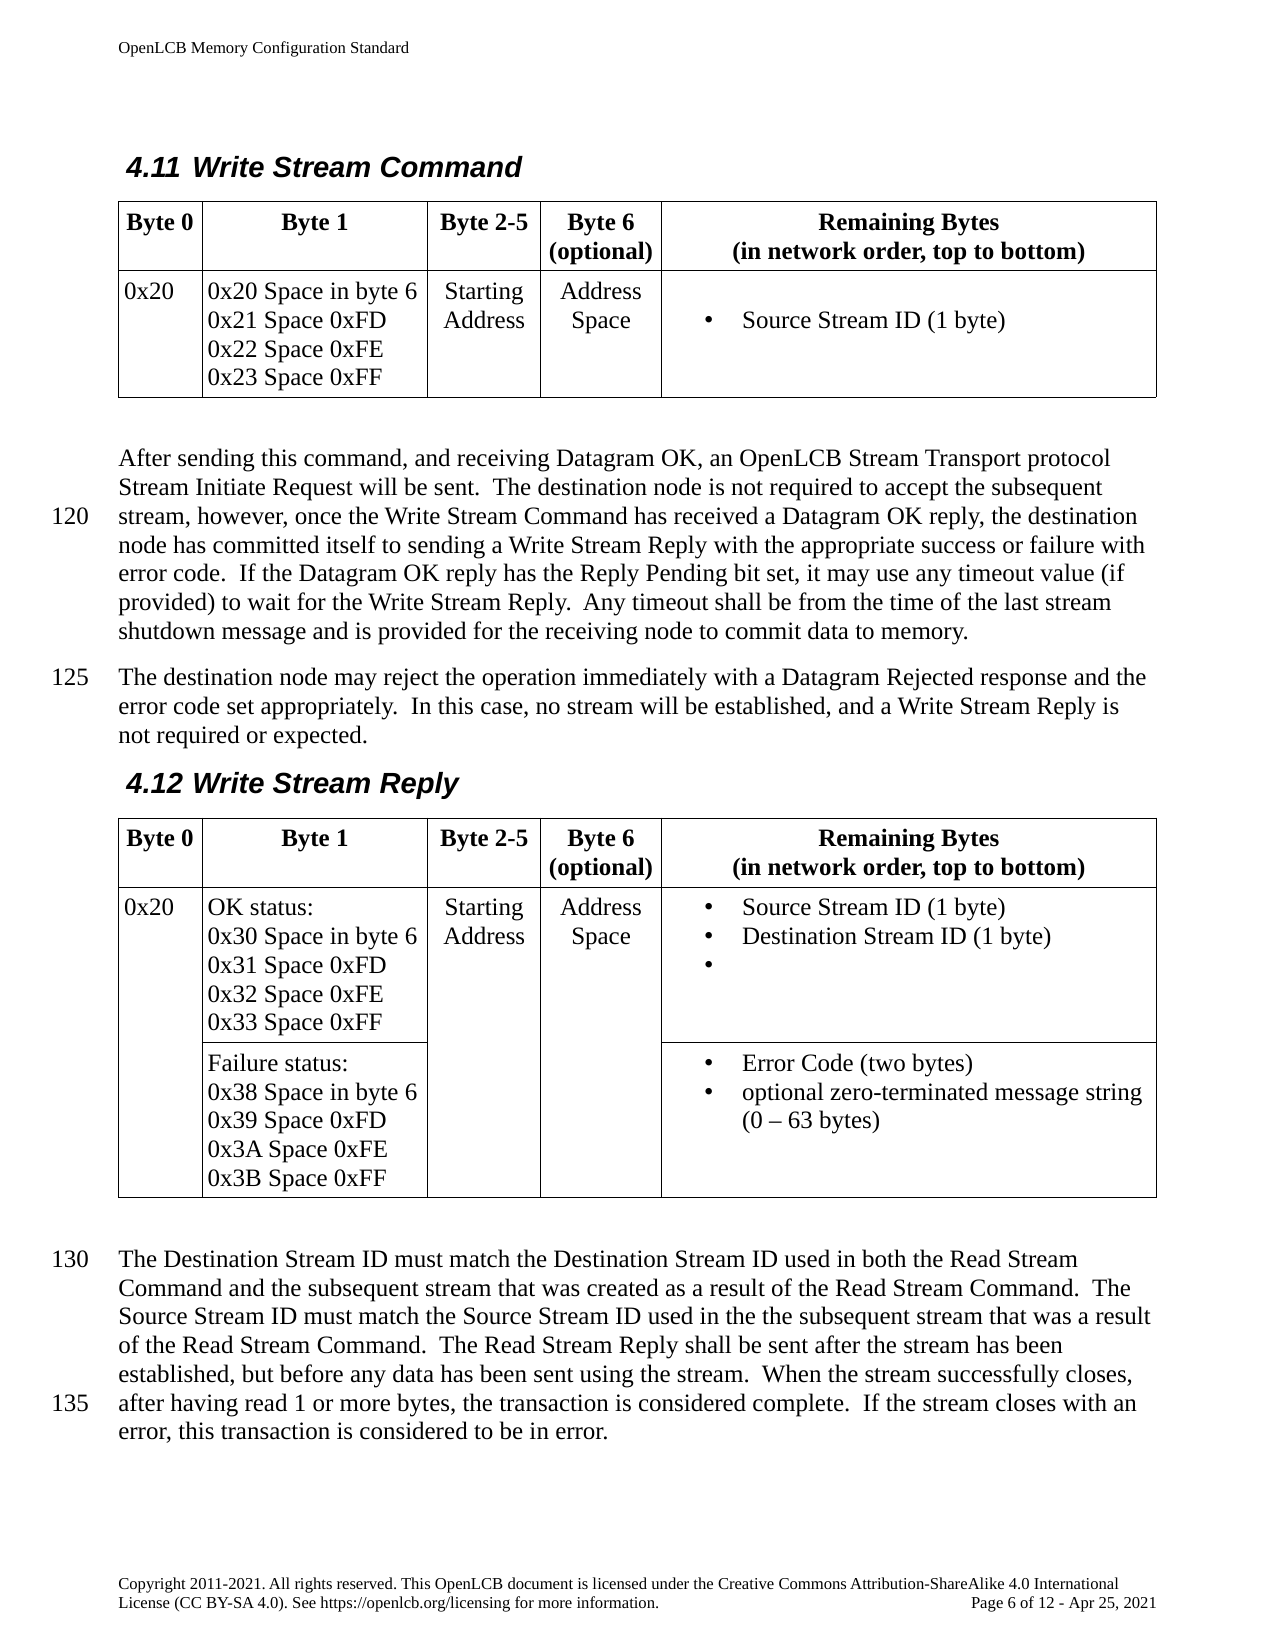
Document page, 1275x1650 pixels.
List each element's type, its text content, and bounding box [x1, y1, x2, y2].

table_cell 0x20 Space in byte 6 0x21 Space 0xFD 0x22 Space 0xFE 0x23 Space 0xFF [203, 271, 427, 397]
table_cell Failure status: 0x38 Space in byte 6 0x39 Space 0xFD 0x3A Space 0xFE 0x3B Space 0xFF [203, 1043, 427, 1197]
table_header Byte 6 (optional) [541, 819, 661, 887]
table_cell Starting Address [428, 271, 540, 397]
table_cell Address Space [541, 888, 661, 1197]
table_cell 0x20 [119, 888, 202, 1197]
table_header Byte 2-5 [428, 202, 540, 270]
table_header Remaining Bytes (in network order, top to bottom) [662, 202, 1156, 270]
table_header Byte 6 (optional) [541, 202, 661, 270]
text After sending this command, and receiving Datagram OK, an OpenLCB Stream Transport protocol Stream Initiate Request will be sent. The destination node is not required to accept the subsequent stream, however, once the Write Stream Command has received a Datagram OK reply, the destination node has committed itself to sending a Write Stream Reply with the appropriate success or failure with error code. If the Datagram OK reply has the Reply Pending bit set, it may use any timeout value (if provided) to wait for the Write Stream Reply. Any timeout shall be from the time of the last stream shutdown message and is provided for the receiving node to commit data to memory. [118, 443, 1157, 645]
table_cell Error Code (two bytes) optional zero-terminated message string (0 – 63 bytes) [662, 1043, 1156, 1197]
table_header Byte 2-5 [428, 819, 540, 887]
table_header Byte 1 [203, 819, 427, 887]
text The destination node may reject the operation immediately with a Datagram Rejected response and the error code set appropriately. In this case, no stream will be established, and a Write Stream Reply is not required or expected. [118, 662, 1157, 749]
table_header Byte 0 [119, 202, 202, 270]
table_cell 0x20 [119, 271, 202, 397]
table_header Remaining Bytes (in network order, top to bottom) [662, 819, 1156, 887]
subtitle Write Stream Reply [118, 766, 1157, 800]
table_cell Source Stream ID (1 byte) Destination Stream ID (1 byte) [662, 888, 1156, 1042]
table_header Byte 0 [119, 819, 202, 887]
table_cell Address Space [541, 271, 661, 397]
table_cell Source Stream ID (1 byte) [662, 271, 1156, 397]
subtitle Write Stream Command [118, 150, 1157, 183]
table_cell Starting Address [428, 888, 540, 1197]
table_header Byte 1 [203, 202, 427, 270]
table_cell OK status: 0x30 Space in byte 6 0x31 Space 0xFD 0x32 Space 0xFE 0x33 Space 0xFF [203, 888, 427, 1042]
text The Destination Stream ID must match the Destination Stream ID used in both the Read Stream Command and the subsequent stream that was created as a result of the Read Stream Command. The Source Stream ID must match the Source Stream ID used in the the subsequent stream that was a result of the Read Stream Command. The Read Stream Reply shall be sent after the stream has been established, but before any data has been sent using the stream. When the stream successfully closes, after having read 1 or more bytes, the transaction is considered complete. If the stream closes with an error, this transaction is considered to be in error. [118, 1244, 1157, 1445]
